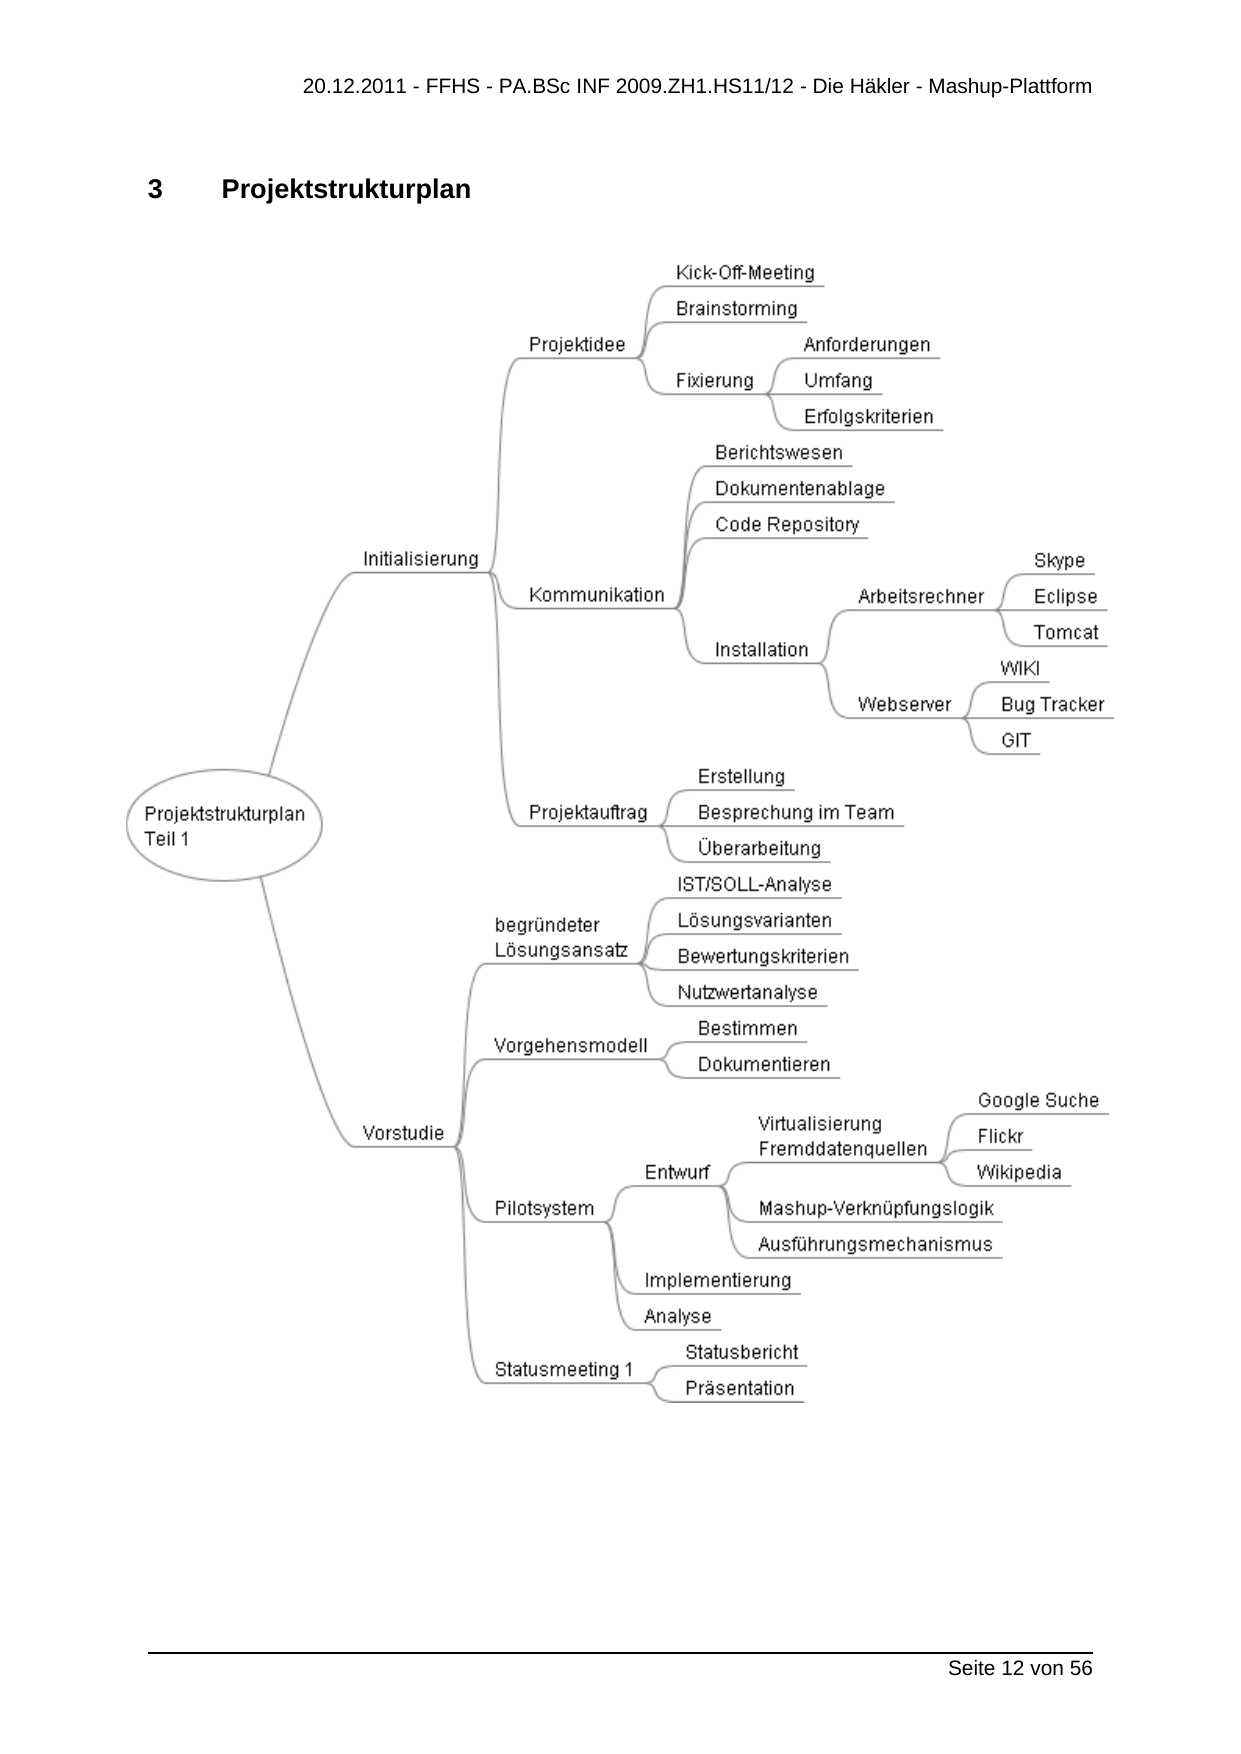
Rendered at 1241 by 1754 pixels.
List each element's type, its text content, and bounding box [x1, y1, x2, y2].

picture [126, 257, 1114, 1403]
subtitle Projektstrukturplan [148, 173, 1093, 204]
